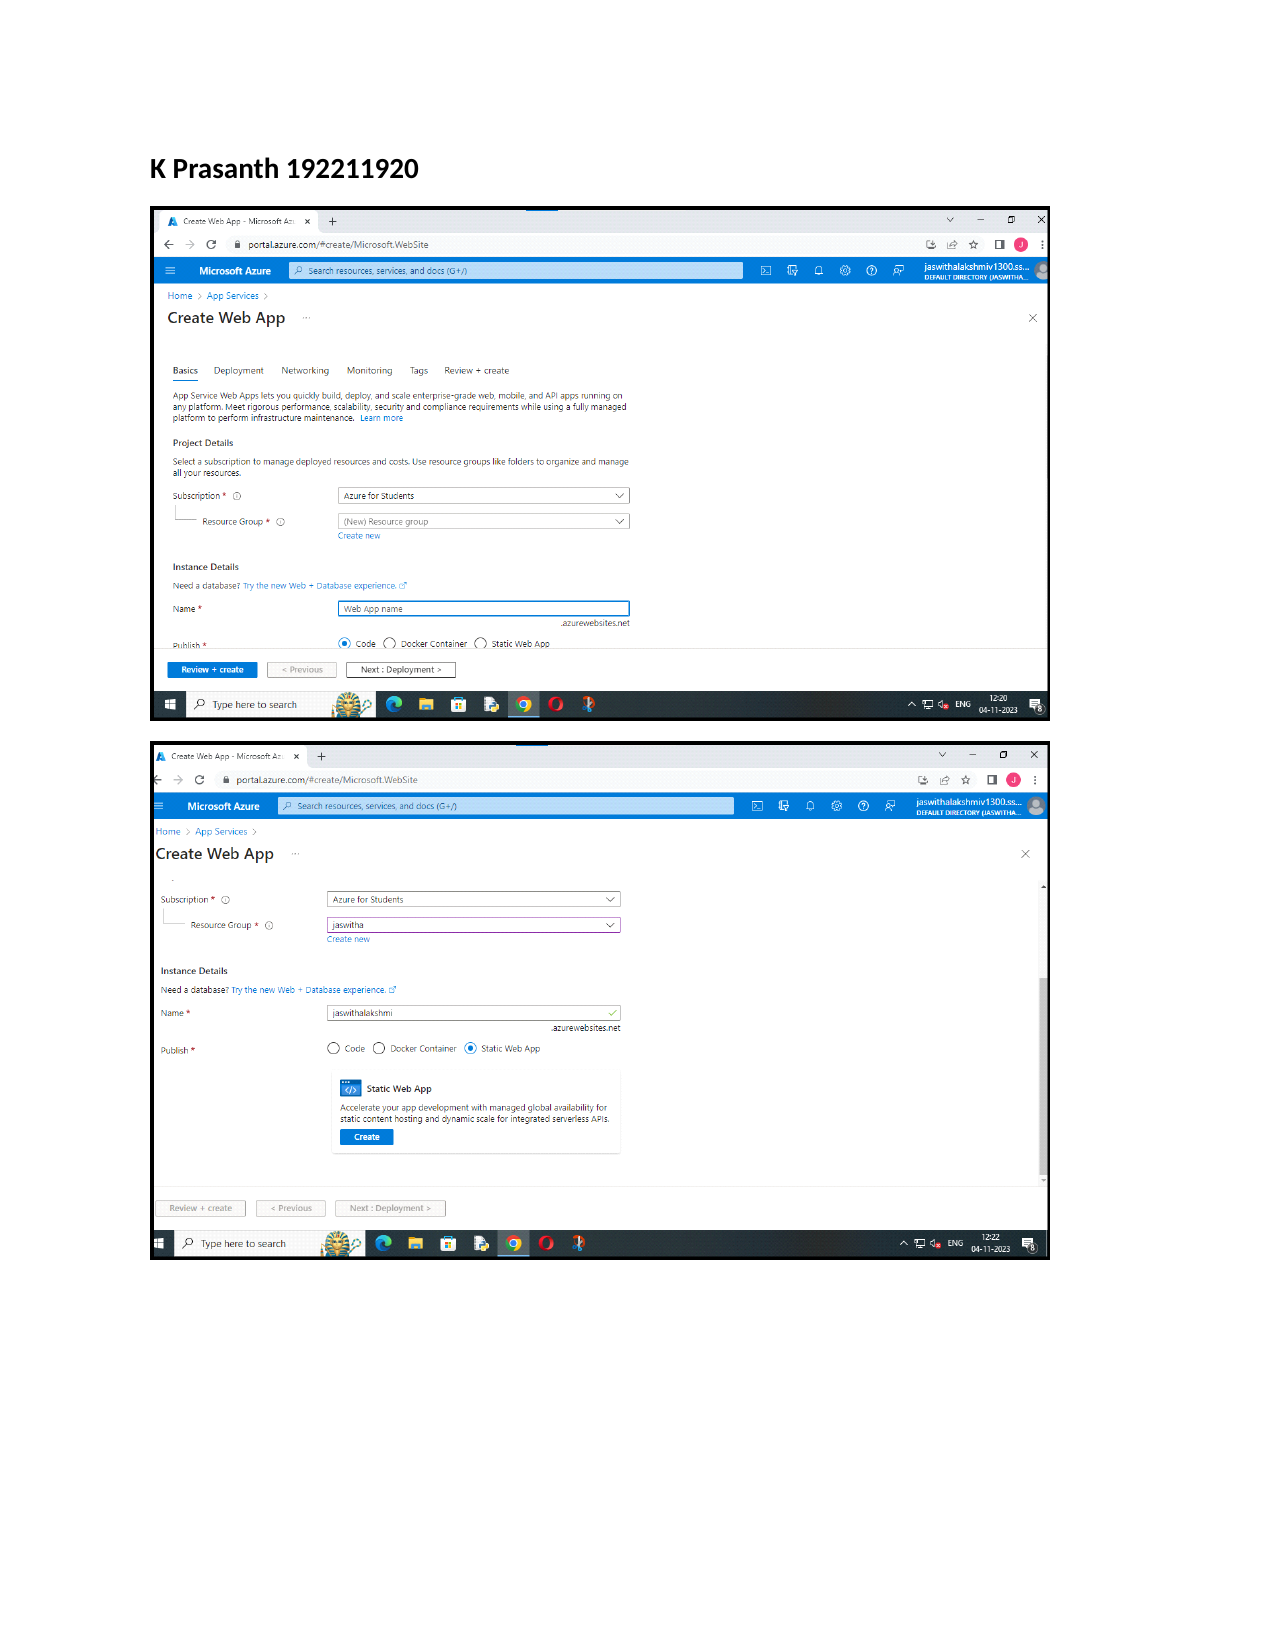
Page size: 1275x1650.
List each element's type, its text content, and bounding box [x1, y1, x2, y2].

text K Prasanth 192211920 [150, 150, 1125, 186]
